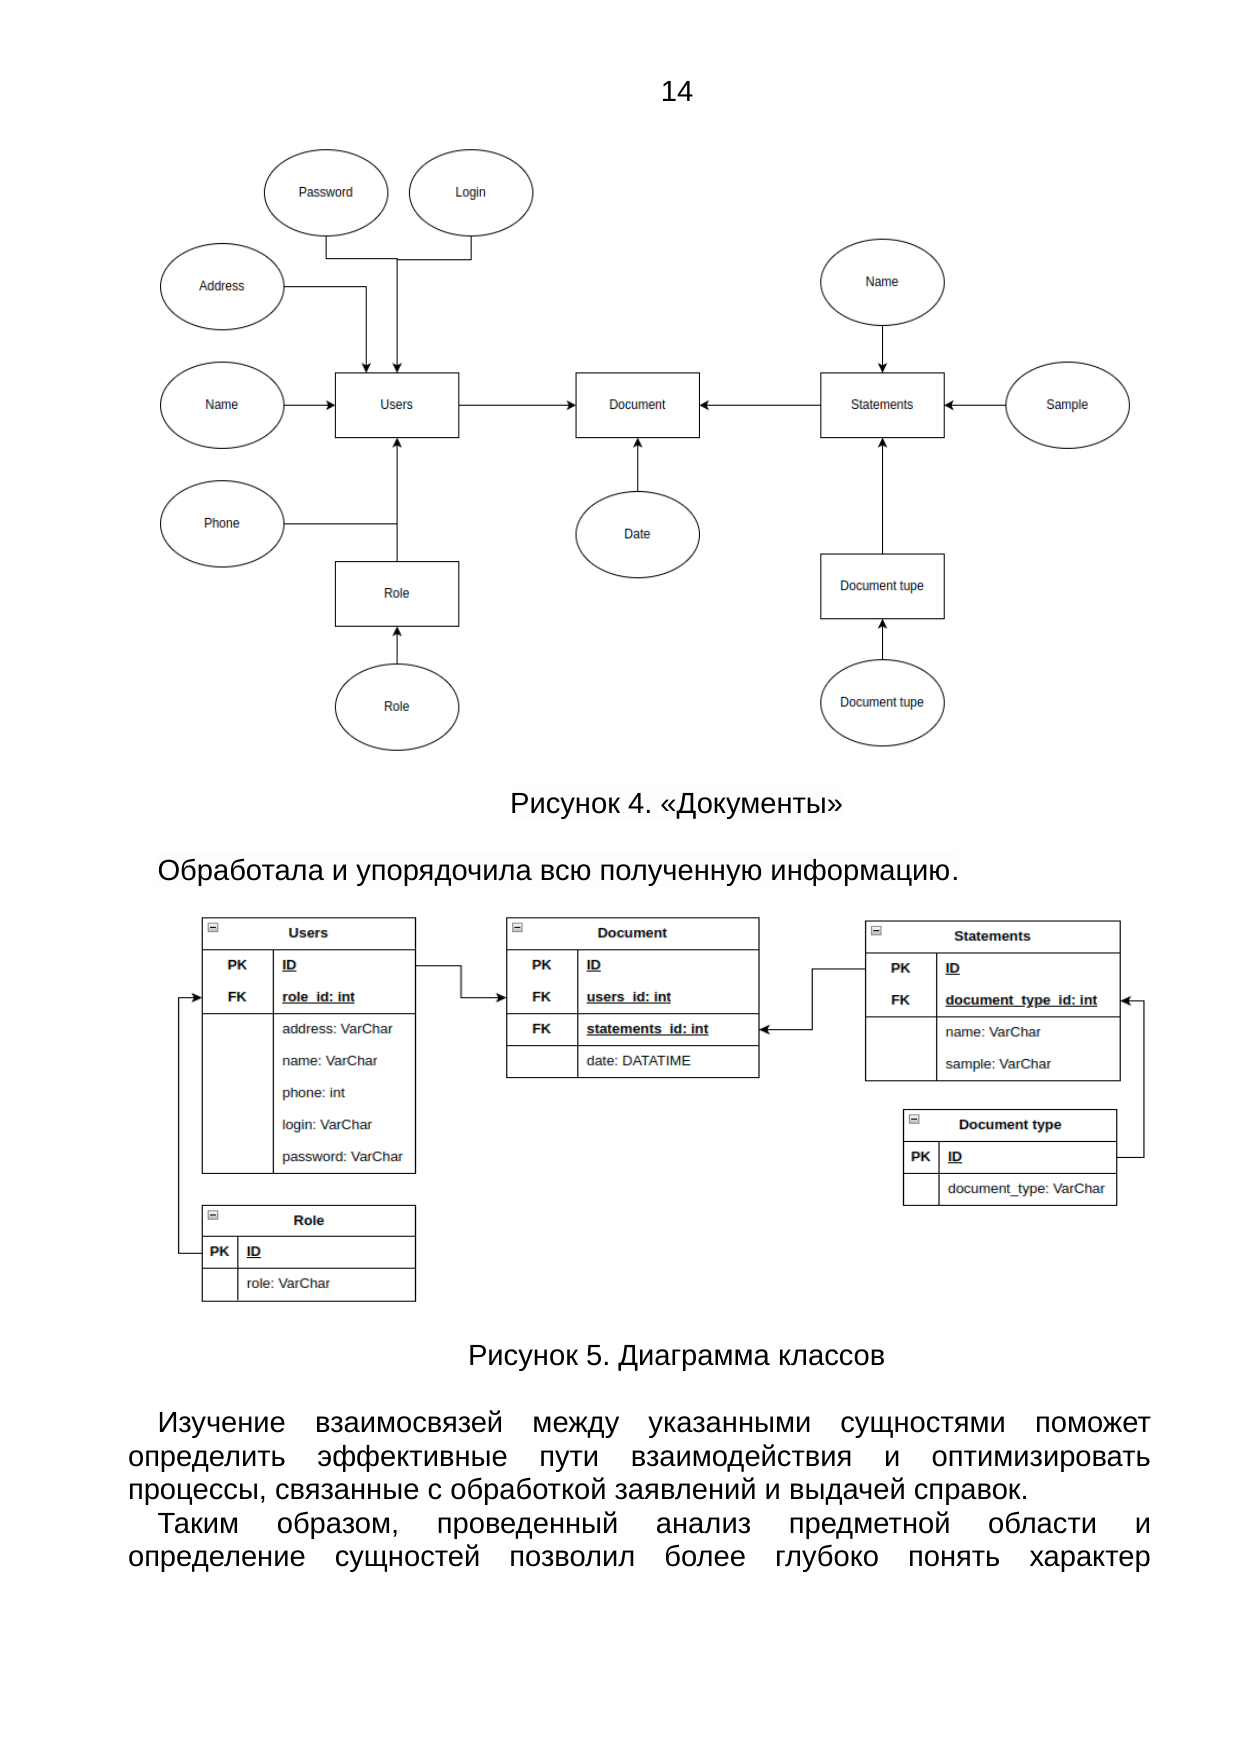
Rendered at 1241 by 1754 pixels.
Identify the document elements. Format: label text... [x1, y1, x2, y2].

text Таким образом, проведенный анализ предметной области и определение сущностей позволил более глубоко понять характер [128, 1506, 1152, 1573]
text Обработала и упорядочила всю полученную информацию. [128, 853, 1152, 887]
text Рисунок 4. «Документы» [128, 786, 1152, 820]
text Изучение взаимосвязей между указанными сущностями поможет определить эффективные пути взаимодействия и оптимизировать процессы, связанные с обработкой заявлений и выдачей справок. [128, 1405, 1152, 1506]
picture [158, 146, 1134, 753]
text Рисунок 5. Диаграмма классов [128, 1338, 1152, 1372]
picture [171, 912, 1147, 1305]
